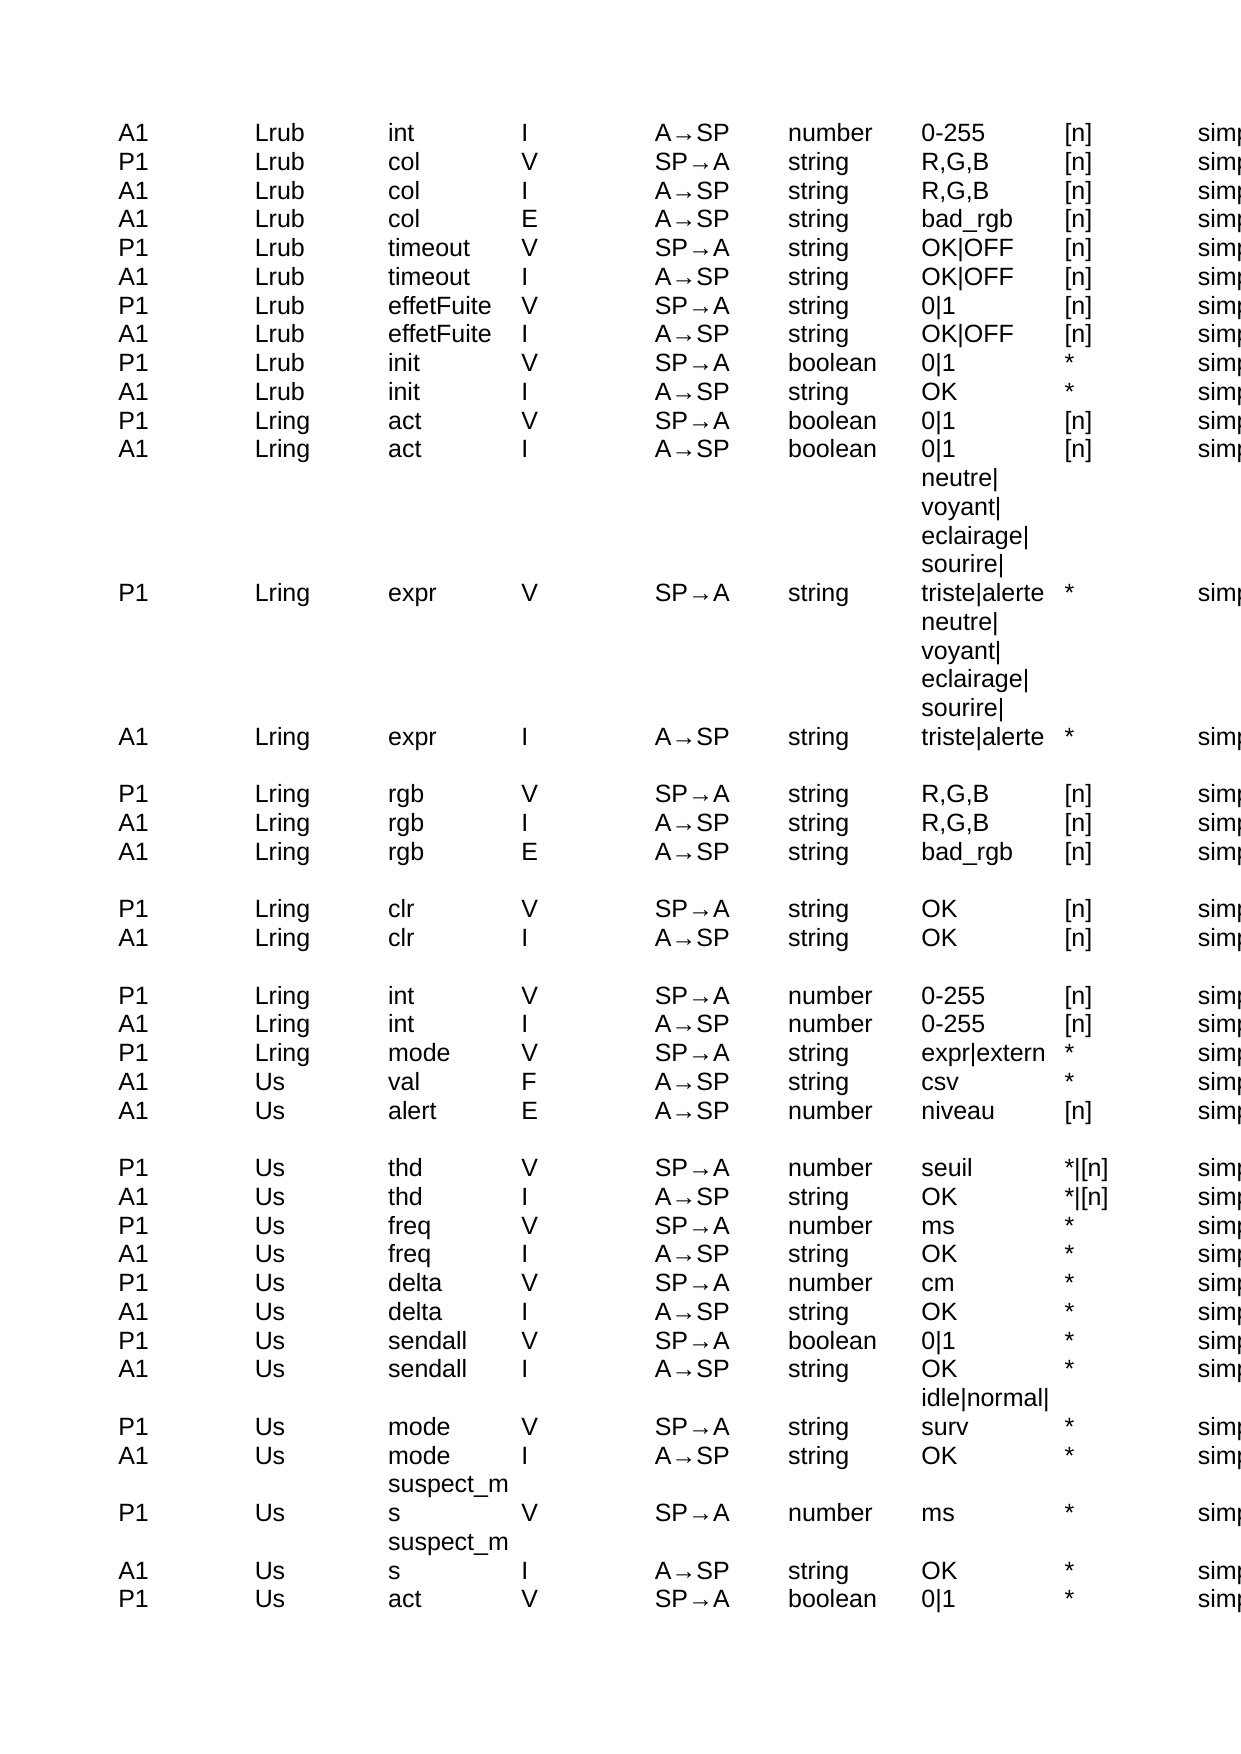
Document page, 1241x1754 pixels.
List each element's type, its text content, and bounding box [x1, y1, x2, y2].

table_cell R,G,B [918, 147, 1061, 176]
table_cell A→SP [651, 1009, 785, 1038]
table_cell A1 [115, 176, 251, 204]
table_cell Us [251, 1297, 385, 1326]
table_cell OK [918, 866, 1061, 923]
table_cell simple [1195, 1441, 1240, 1469]
table_cell R,G,B [918, 808, 1061, 837]
table_cell I [518, 262, 651, 291]
table_cell string [785, 176, 918, 204]
table_cell SP→A [651, 1584, 785, 1613]
table_cell V [518, 1469, 651, 1527]
table_cell * [1061, 1038, 1194, 1067]
table_cell SP→A [651, 1268, 785, 1297]
table_cell P1 [115, 1383, 251, 1441]
table_cell act [385, 406, 518, 434]
table_cell Lrub [251, 118, 385, 147]
table_cell I [518, 118, 651, 147]
table_cell A1 [115, 118, 251, 147]
table_cell mode [385, 1038, 518, 1067]
table_cell string [785, 1297, 918, 1326]
table_cell F [518, 1067, 651, 1096]
table_cell SP→A [651, 147, 785, 176]
table_cell effetFuite [385, 291, 518, 319]
table_cell int [385, 952, 518, 1009]
table_cell Lring [251, 434, 385, 463]
table_cell A→SP [651, 1527, 785, 1584]
table_cell Us [251, 1067, 385, 1096]
table_cell Us [251, 1354, 385, 1383]
table_cell freq [385, 1239, 518, 1268]
table_cell P1 [115, 291, 251, 319]
table_cell Us [251, 1383, 385, 1441]
table_cell simple [1195, 406, 1240, 434]
table_cell A→SP [651, 923, 785, 952]
table_cell P1 [115, 751, 251, 808]
table_cell Us [251, 1211, 385, 1239]
table_cell Us [251, 1326, 385, 1354]
table_cell alert [385, 1096, 518, 1124]
table_cell I [518, 1354, 651, 1383]
table_cell V [518, 866, 651, 923]
table_cell Lring [251, 808, 385, 837]
table_cell boolean [785, 1326, 918, 1354]
table_cell simple [1195, 291, 1240, 319]
table_cell V [518, 233, 651, 262]
table_cell 0|1 [918, 1326, 1061, 1354]
table_cell A1 [115, 1067, 251, 1096]
table_cell simple [1195, 1038, 1240, 1067]
table_cell V [518, 1211, 651, 1239]
table_cell * [1061, 1469, 1194, 1527]
table_cell simple [1195, 1527, 1240, 1584]
table_cell I [518, 1527, 651, 1584]
table_cell A1 [115, 1009, 251, 1038]
table_cell delta [385, 1297, 518, 1326]
table_cell OK [918, 923, 1061, 952]
table_cell Us [251, 1182, 385, 1211]
table_cell Us [251, 1124, 385, 1182]
table_cell *|[n] [1061, 1182, 1194, 1211]
table_cell A→SP [651, 176, 785, 204]
table_cell expr [385, 463, 518, 607]
table_cell number [785, 1009, 918, 1038]
table_cell A→SP [651, 837, 785, 866]
table_cell simple [1195, 1297, 1240, 1326]
table_cell I [518, 1009, 651, 1038]
table_cell timeout [385, 262, 518, 291]
table_cell suspect_ms [385, 1469, 518, 1527]
table_cell * [1061, 1268, 1194, 1297]
table_cell I [518, 923, 651, 952]
table_cell simple [1195, 837, 1240, 866]
table_cell A→SP [651, 1096, 785, 1124]
table_cell Lrub [251, 348, 385, 377]
table_cell idle|normal|surv [918, 1383, 1061, 1441]
table_cell simple [1195, 262, 1240, 291]
table_cell A→SP [651, 262, 785, 291]
table_cell P1 [115, 1038, 251, 1067]
table_cell 0-255 [918, 1009, 1061, 1038]
table_cell string [785, 1441, 918, 1469]
table_cell Lring [251, 751, 385, 808]
table_cell seuil [918, 1124, 1061, 1182]
table_cell *|[n] [1061, 1124, 1194, 1182]
table_cell simple [1195, 463, 1240, 607]
table_cell ms [918, 1469, 1061, 1527]
table_cell Lrub [251, 204, 385, 233]
table_cell SP→A [651, 1383, 785, 1441]
table_cell Lring [251, 463, 385, 607]
table_cell string [785, 1038, 918, 1067]
table_cell SP→A [651, 1211, 785, 1239]
table_cell [n] [1061, 147, 1194, 176]
table_cell boolean [785, 348, 918, 377]
table_cell R,G,B [918, 176, 1061, 204]
table_cell I [518, 176, 651, 204]
table_cell Lring [251, 406, 385, 434]
table_cell * [1061, 1211, 1194, 1239]
table_cell * [1061, 1527, 1194, 1584]
table_cell thd [385, 1182, 518, 1211]
table_cell A1 [115, 262, 251, 291]
table_cell string [785, 262, 918, 291]
table_cell [n] [1061, 176, 1194, 204]
table_cell string [785, 463, 918, 607]
table_cell Lrub [251, 176, 385, 204]
table_cell neutre|voyant|eclairage|sourire|triste|alerte [918, 463, 1061, 607]
table_cell Us [251, 1584, 385, 1613]
table_cell simple [1195, 808, 1240, 837]
table_cell P1 [115, 952, 251, 1009]
table_cell [n] [1061, 866, 1194, 923]
table_cell 0|1 [918, 348, 1061, 377]
table_cell string [785, 866, 918, 923]
table_cell P1 [115, 866, 251, 923]
table_cell number [785, 118, 918, 147]
table_cell I [518, 1297, 651, 1326]
table_cell Lring [251, 952, 385, 1009]
table_cell Us [251, 1268, 385, 1297]
table_cell simple [1195, 434, 1240, 463]
table_cell V [518, 348, 651, 377]
table_cell OK|OFF [918, 319, 1061, 348]
table_cell SP→A [651, 952, 785, 1009]
table_cell OK [918, 1527, 1061, 1584]
table_cell string [785, 607, 918, 751]
table_cell clr [385, 866, 518, 923]
table_cell A1 [115, 607, 251, 751]
table_cell string [785, 291, 918, 319]
table_cell OK|OFF [918, 233, 1061, 262]
table_cell Lring [251, 607, 385, 751]
table_cell A1 [115, 1096, 251, 1124]
table_cell number [785, 1211, 918, 1239]
table_cell boolean [785, 434, 918, 463]
table_cell E [518, 1096, 651, 1124]
table_cell string [785, 751, 918, 808]
table_cell P1 [115, 1211, 251, 1239]
table_cell Lrub [251, 291, 385, 319]
table_cell simple [1195, 348, 1240, 377]
table_cell string [785, 147, 918, 176]
table_cell SP→A [651, 233, 785, 262]
table_cell val [385, 1067, 518, 1096]
table_cell simple [1195, 1182, 1240, 1211]
table_cell [n] [1061, 291, 1194, 319]
table_cell mode [385, 1383, 518, 1441]
table_cell V [518, 147, 651, 176]
table_cell I [518, 808, 651, 837]
table_cell R,G,B [918, 751, 1061, 808]
table_cell simple [1195, 1239, 1240, 1268]
table_cell csv [918, 1067, 1061, 1096]
table_cell simple [1195, 1067, 1240, 1096]
table_cell sendall [385, 1354, 518, 1383]
table_cell simple [1195, 1326, 1240, 1354]
table_cell simple [1195, 952, 1240, 1009]
table_cell [n] [1061, 1096, 1194, 1124]
table_cell Lrub [251, 377, 385, 406]
table_cell simple [1195, 923, 1240, 952]
table_cell simple [1195, 1354, 1240, 1383]
table_cell freq [385, 1211, 518, 1239]
table_cell string [785, 1383, 918, 1441]
table_cell A1 [115, 204, 251, 233]
table_cell simple [1195, 1268, 1240, 1297]
table_cell niveau [918, 1096, 1061, 1124]
table_cell P1 [115, 1268, 251, 1297]
table_cell P1 [115, 1584, 251, 1613]
table_cell V [518, 406, 651, 434]
table_cell [n] [1061, 262, 1194, 291]
table_cell ms [918, 1211, 1061, 1239]
table_cell SP→A [651, 751, 785, 808]
table_cell bad_rgb [918, 837, 1061, 866]
table_cell E [518, 204, 651, 233]
table_cell simple [1195, 233, 1240, 262]
table_cell string [785, 837, 918, 866]
table_cell V [518, 291, 651, 319]
table_cell act [385, 434, 518, 463]
table_cell 0|1 [918, 406, 1061, 434]
table_cell [n] [1061, 808, 1194, 837]
table_cell SP→A [651, 348, 785, 377]
table_cell [n] [1061, 923, 1194, 952]
table_cell 0-255 [918, 952, 1061, 1009]
table_cell A1 [115, 319, 251, 348]
table_cell init [385, 377, 518, 406]
table_cell string [785, 1354, 918, 1383]
table_cell timeout [385, 233, 518, 262]
table_cell Lrub [251, 233, 385, 262]
table_cell boolean [785, 1584, 918, 1613]
table_cell A→SP [651, 808, 785, 837]
table_cell [n] [1061, 1009, 1194, 1038]
table_cell string [785, 233, 918, 262]
table_cell cm [918, 1268, 1061, 1297]
table_cell boolean [785, 406, 918, 434]
table_cell [n] [1061, 837, 1194, 866]
table_cell [n] [1061, 319, 1194, 348]
table_cell * [1061, 1584, 1194, 1613]
table_cell OK [918, 377, 1061, 406]
table_cell I [518, 607, 651, 751]
table_cell number [785, 1469, 918, 1527]
table_cell A→SP [651, 1067, 785, 1096]
table_cell number [785, 952, 918, 1009]
table_cell SP→A [651, 1124, 785, 1182]
table_cell V [518, 952, 651, 1009]
table_cell simple [1195, 1211, 1240, 1239]
table_cell Us [251, 1469, 385, 1527]
table_cell string [785, 923, 918, 952]
table_cell P1 [115, 1469, 251, 1527]
table_cell 0|1 [918, 291, 1061, 319]
table_cell number [785, 1124, 918, 1182]
table_cell I [518, 319, 651, 348]
table_cell bad_rgb [918, 204, 1061, 233]
table_cell A→SP [651, 1354, 785, 1383]
table_cell delta [385, 1268, 518, 1297]
table_cell A→SP [651, 1441, 785, 1469]
table_cell P1 [115, 406, 251, 434]
table_cell * [1061, 1441, 1194, 1469]
table_cell suspect_ms [385, 1527, 518, 1584]
table_cell string [785, 377, 918, 406]
table_cell simple [1195, 204, 1240, 233]
table_cell V [518, 1383, 651, 1441]
table_cell SP→A [651, 1038, 785, 1067]
table_cell string [785, 1239, 918, 1268]
table_cell A→SP [651, 607, 785, 751]
table_cell A→SP [651, 1182, 785, 1211]
table_cell Us [251, 1096, 385, 1124]
table_cell [n] [1061, 434, 1194, 463]
table_cell Lring [251, 1009, 385, 1038]
table_cell simple [1195, 1469, 1240, 1527]
table_cell simple [1195, 1584, 1240, 1613]
table_cell number [785, 1096, 918, 1124]
table_cell mode [385, 1441, 518, 1469]
table_cell V [518, 463, 651, 607]
table_cell A1 [115, 837, 251, 866]
table_cell SP→A [651, 1469, 785, 1527]
table_cell P1 [115, 147, 251, 176]
table_cell OK [918, 1182, 1061, 1211]
table_cell A→SP [651, 1297, 785, 1326]
table_cell P1 [115, 1124, 251, 1182]
table_cell E [518, 837, 651, 866]
table_cell simple [1195, 176, 1240, 204]
table_cell Us [251, 1527, 385, 1584]
table_cell A1 [115, 1182, 251, 1211]
table_cell A→SP [651, 434, 785, 463]
table_cell col [385, 147, 518, 176]
table_cell [n] [1061, 233, 1194, 262]
table_cell P1 [115, 233, 251, 262]
table_cell Lring [251, 1038, 385, 1067]
table_cell simple [1195, 118, 1240, 147]
table_cell string [785, 204, 918, 233]
table_cell A1 [115, 808, 251, 837]
table_cell V [518, 751, 651, 808]
table_cell string [785, 808, 918, 837]
table_cell A→SP [651, 377, 785, 406]
table_cell simple [1195, 1124, 1240, 1182]
table_cell A→SP [651, 204, 785, 233]
table_cell OK [918, 1354, 1061, 1383]
table_cell V [518, 1584, 651, 1613]
table_cell SP→A [651, 406, 785, 434]
table_cell 0|1 [918, 1584, 1061, 1613]
table_cell clr [385, 923, 518, 952]
table_cell init [385, 348, 518, 377]
table_cell simple [1195, 147, 1240, 176]
table_cell V [518, 1326, 651, 1354]
table_cell act [385, 1584, 518, 1613]
table_cell I [518, 1441, 651, 1469]
table_cell sendall [385, 1326, 518, 1354]
table_cell rgb [385, 837, 518, 866]
table_cell thd [385, 1124, 518, 1182]
table_cell number [785, 1268, 918, 1297]
table_cell simple [1195, 607, 1240, 751]
table_cell * [1061, 1297, 1194, 1326]
table_cell SP→A [651, 866, 785, 923]
table_cell A1 [115, 377, 251, 406]
table_cell simple [1195, 319, 1240, 348]
table_cell I [518, 434, 651, 463]
table_cell * [1061, 1383, 1194, 1441]
table_cell Us [251, 1441, 385, 1469]
table_cell string [785, 1527, 918, 1584]
table_cell V [518, 1124, 651, 1182]
table_cell col [385, 204, 518, 233]
table_cell SP→A [651, 291, 785, 319]
table_cell [n] [1061, 751, 1194, 808]
table_cell simple [1195, 866, 1240, 923]
table_cell simple [1195, 1009, 1240, 1038]
table_cell 0-255 [918, 118, 1061, 147]
table_cell I [518, 1239, 651, 1268]
table_cell simple [1195, 377, 1240, 406]
table_cell A1 [115, 923, 251, 952]
table_cell OK [918, 1297, 1061, 1326]
table_cell V [518, 1038, 651, 1067]
table_cell Lrub [251, 319, 385, 348]
table_cell A1 [115, 1239, 251, 1268]
table_cell * [1061, 1067, 1194, 1096]
table_cell 0|1 [918, 434, 1061, 463]
table_cell V [518, 1268, 651, 1297]
table_cell A1 [115, 1441, 251, 1469]
table_cell OK [918, 1239, 1061, 1268]
table_cell col [385, 176, 518, 204]
table_cell expr [385, 607, 518, 751]
table_cell Lring [251, 923, 385, 952]
table_cell * [1061, 377, 1194, 406]
table_cell [n] [1061, 952, 1194, 1009]
table_cell SP→A [651, 463, 785, 607]
table_cell simple [1195, 1383, 1240, 1441]
table_cell SP→A [651, 1326, 785, 1354]
table_cell int [385, 1009, 518, 1038]
table_cell Us [251, 1239, 385, 1268]
table_cell [n] [1061, 406, 1194, 434]
table_cell OK|OFF [918, 262, 1061, 291]
table_cell * [1061, 463, 1194, 607]
table_cell P1 [115, 348, 251, 377]
table_cell rgb [385, 751, 518, 808]
table_cell string [785, 1182, 918, 1211]
table_cell Lrub [251, 262, 385, 291]
table_cell A1 [115, 1297, 251, 1326]
table_cell Lrub [251, 147, 385, 176]
table_cell A→SP [651, 118, 785, 147]
table_cell [n] [1061, 204, 1194, 233]
table_cell Lring [251, 866, 385, 923]
table_cell string [785, 1067, 918, 1096]
table_cell A1 [115, 434, 251, 463]
table_cell A1 [115, 1527, 251, 1584]
table_cell A→SP [651, 319, 785, 348]
table_cell OK [918, 1441, 1061, 1469]
table_cell * [1061, 1239, 1194, 1268]
table_cell effetFuite [385, 319, 518, 348]
table_cell I [518, 1182, 651, 1211]
table_cell simple [1195, 751, 1240, 808]
table_cell string [785, 319, 918, 348]
table_cell simple [1195, 1096, 1240, 1124]
table_cell [n] [1061, 118, 1194, 147]
table_cell A→SP [651, 1239, 785, 1268]
table_cell * [1061, 1326, 1194, 1354]
table_cell int [385, 118, 518, 147]
table_cell I [518, 377, 651, 406]
table_cell * [1061, 1354, 1194, 1383]
table_cell A1 [115, 1354, 251, 1383]
table_cell Lring [251, 837, 385, 866]
table_cell P1 [115, 463, 251, 607]
table_cell * [1061, 607, 1194, 751]
table_cell neutre|voyant|eclairage|sourire|triste|alerte [918, 607, 1061, 751]
table_cell expr|extern [918, 1038, 1061, 1067]
table_cell * [1061, 348, 1194, 377]
table_cell P1 [115, 1326, 251, 1354]
table_cell rgb [385, 808, 518, 837]
